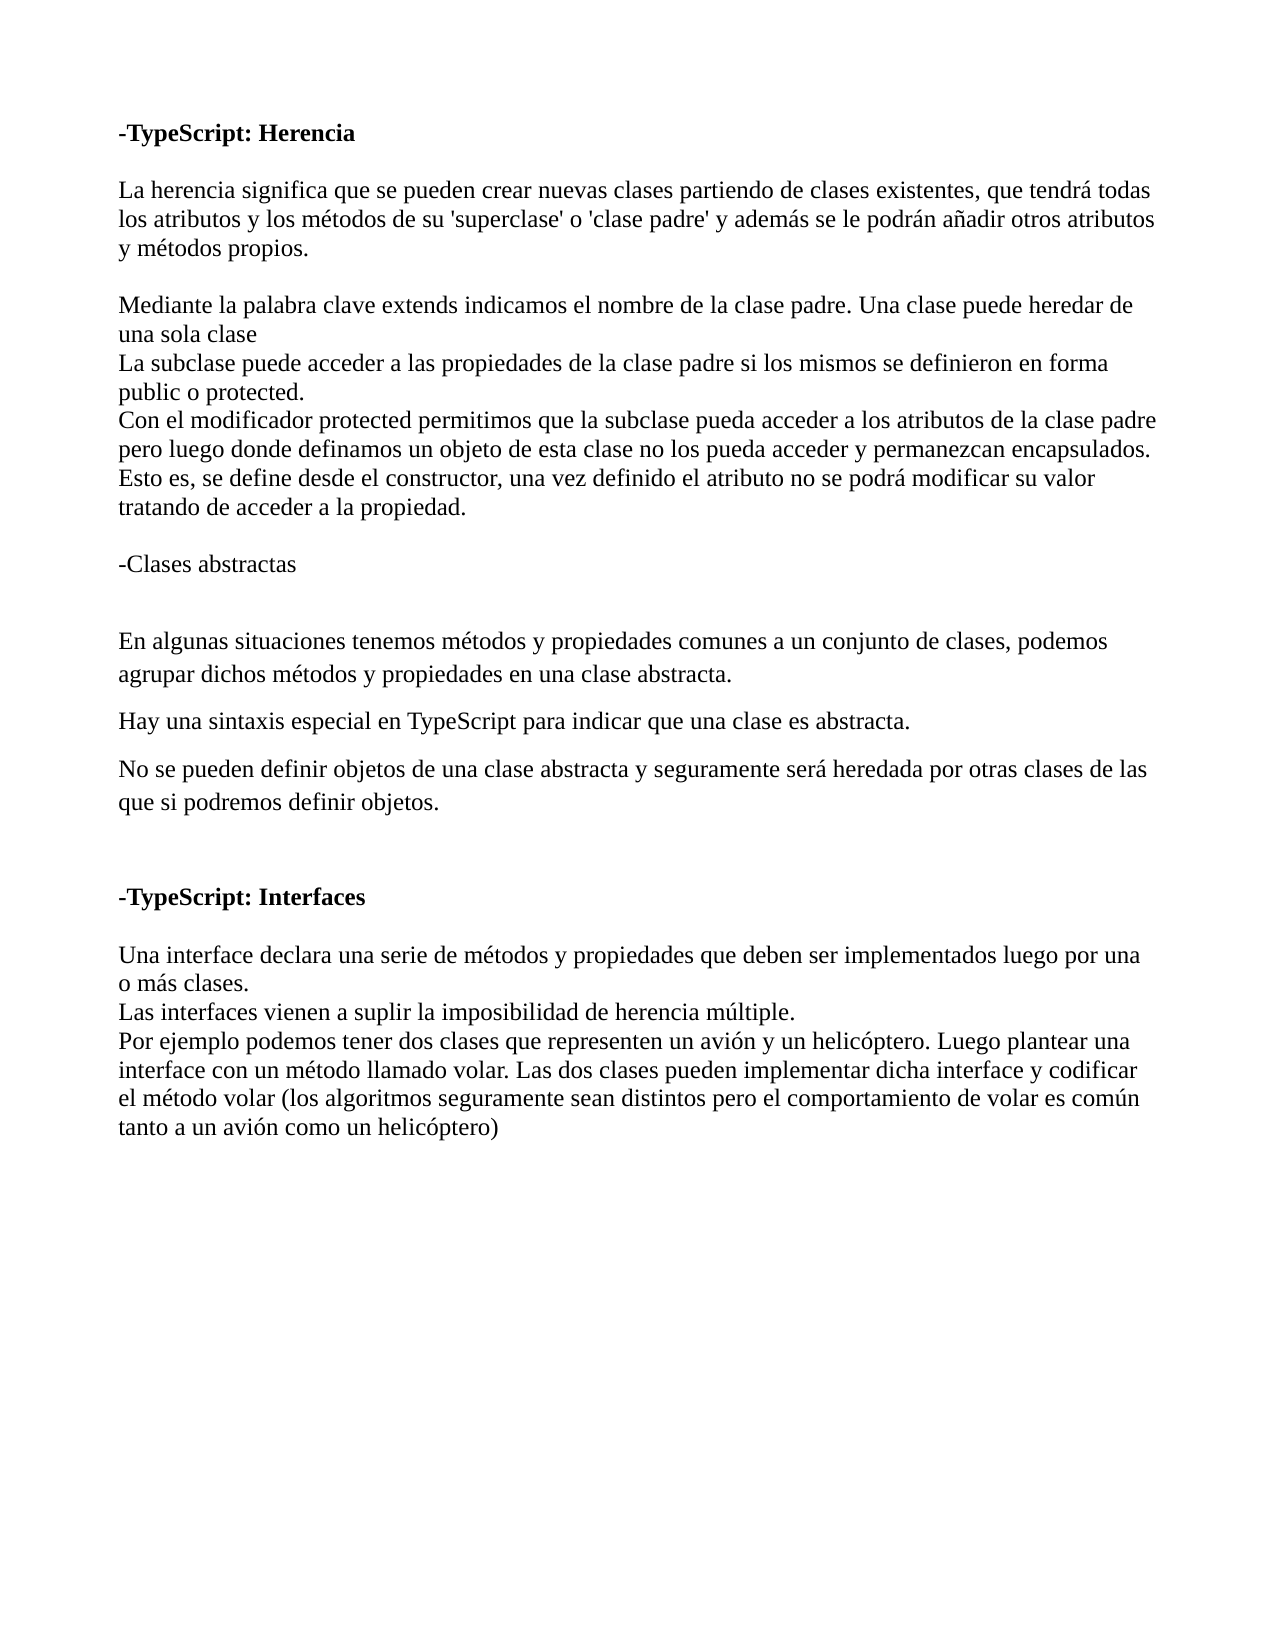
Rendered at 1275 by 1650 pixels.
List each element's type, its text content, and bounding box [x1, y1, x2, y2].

text No se pueden definir objetos de una clase abstracta y seguramente será heredada por otras clases de las que si podremos definir objetos. [118, 754, 1157, 816]
text En algunas situaciones tenemos métodos y propiedades comunes a un conjunto de clases, podemos agrupar dichos métodos y propiedades en una clase abstracta. [118, 626, 1157, 687]
text Mediante la palabra clave extends indicamos el nombre de la clase padre. Una clase puede heredar de una sola clase [118, 291, 1157, 348]
text La subclase puede acceder a las propiedades de la clase padre si los mismos se definieron en forma public o protected. [118, 348, 1157, 406]
text La herencia significa que se pueden crear nuevas clases partiendo de clases existentes, que tendrá todas los atributos y los métodos de su 'superclase' o 'clase padre' y además se le podrán añadir otros atributos y métodos propios. [118, 176, 1157, 262]
text Por ejemplo podemos tener dos clases que representen un avión y un helicóptero. Luego plantear una interface con un método llamado volar. Las dos clases pueden implementar dicha interface y codificar el método volar (los algoritmos seguramente sean distintos pero el comportamiento de volar es común tanto a un avión como un helicóptero) [118, 1026, 1157, 1141]
text Hay una sintaxis especial en TypeScript para indicar que una clase es abstracta. [118, 706, 1157, 735]
text Con el modificador protected permitimos que la subclase pueda acceder a los atributos de la clase padre pero luego donde definamos un objeto de esta clase no los pueda acceder y permanezcan encapsulados. Esto es, se define desde el constructor, una vez definido el atributo no se podrá modificar su valor tratando de acceder a la propiedad. [118, 406, 1157, 521]
text Las interfaces vienen a suplir la imposibilidad de herencia múltiple. [118, 997, 1157, 1026]
text Una interface declara una serie de métodos y propiedades que deben ser implementados luego por una o más clases. [118, 940, 1157, 997]
text -TypeScript: Herencia [118, 118, 1157, 147]
text -TypeScript: Interfaces [118, 882, 1157, 911]
text -Clases abstractas [118, 549, 1157, 578]
